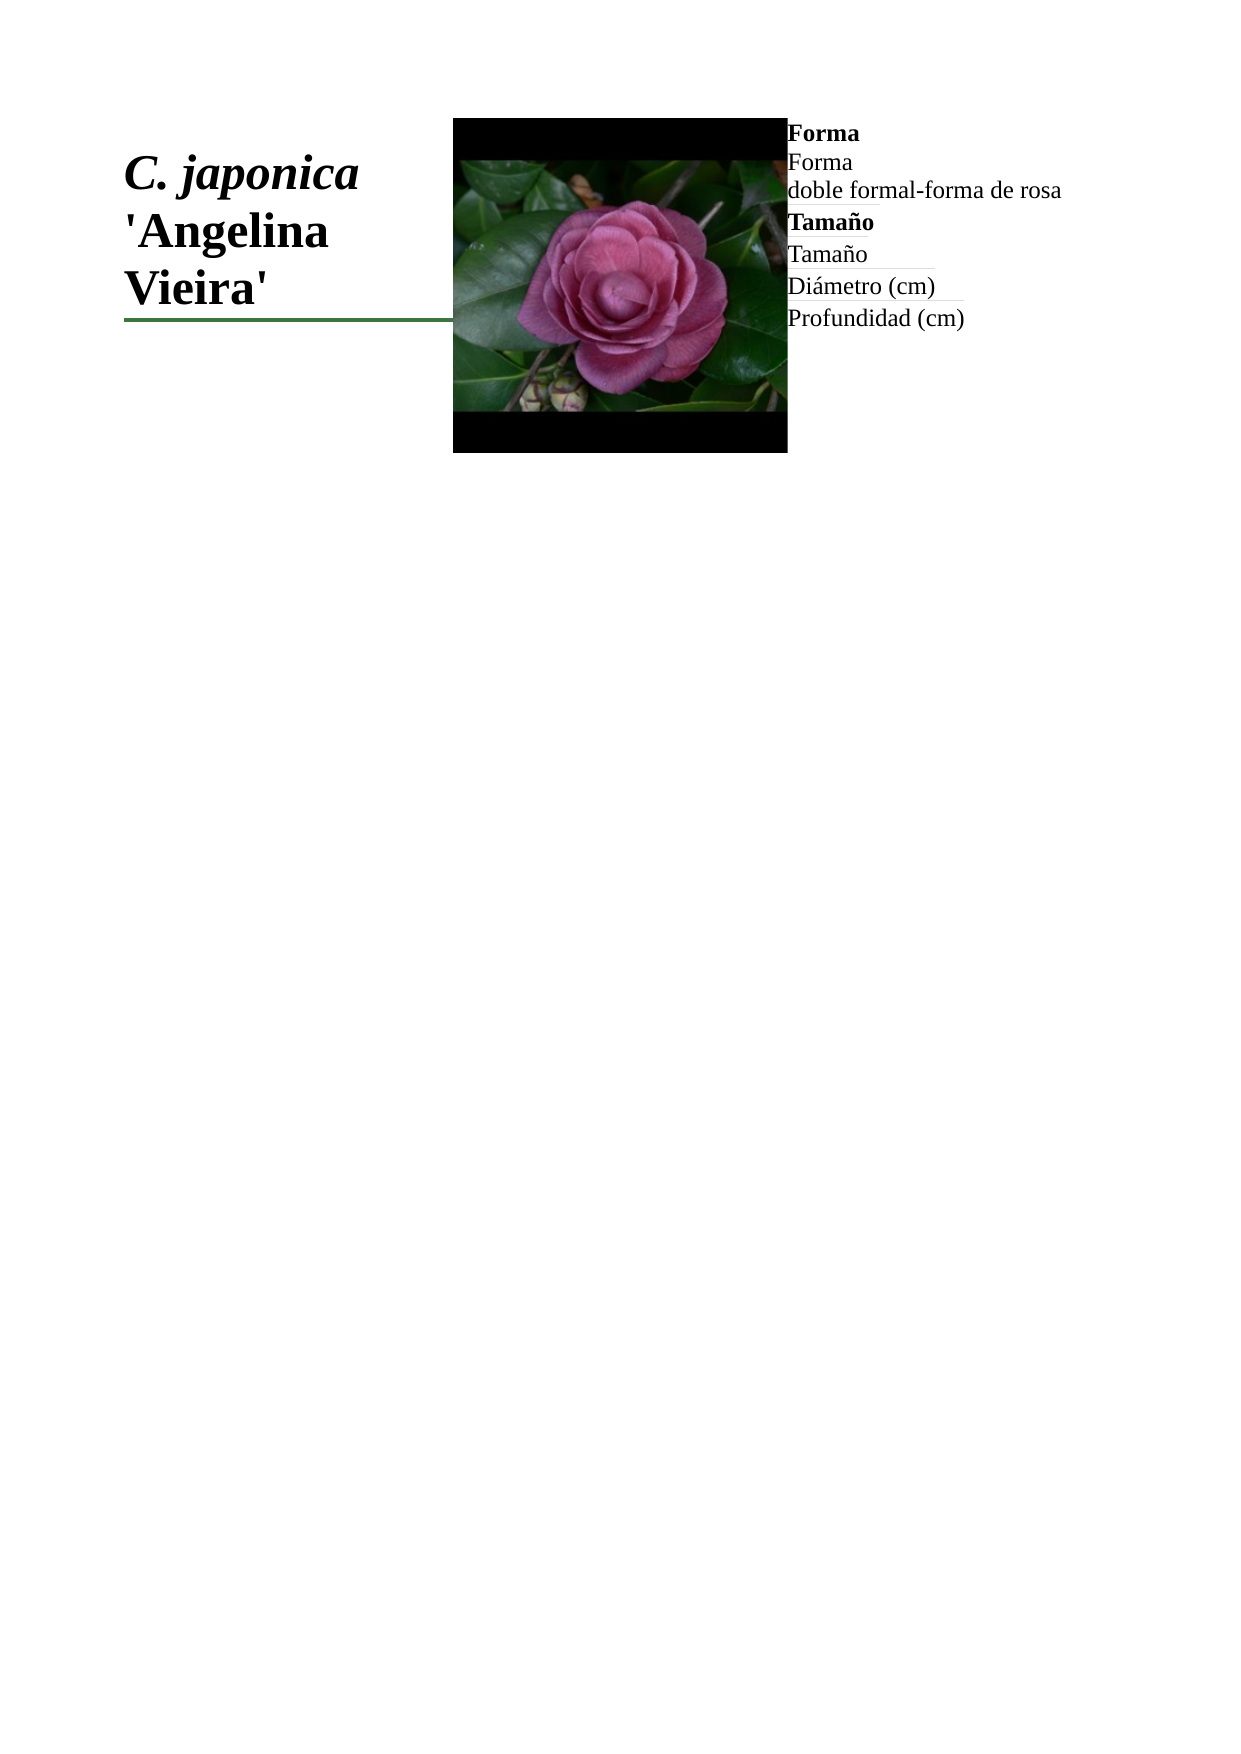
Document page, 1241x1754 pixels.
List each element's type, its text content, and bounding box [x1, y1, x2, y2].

table_cell [453, 453, 787, 481]
table_cell [124, 322, 453, 481]
picture [453, 118, 788, 453]
table_cell C. japonica 'Angelina Vieira' [124, 118, 453, 318]
table_cell Forma Forma doble formal-forma de rosa Tamaño Tamaño Diámetro (cm) Profundidad (cm) [788, 118, 1123, 481]
